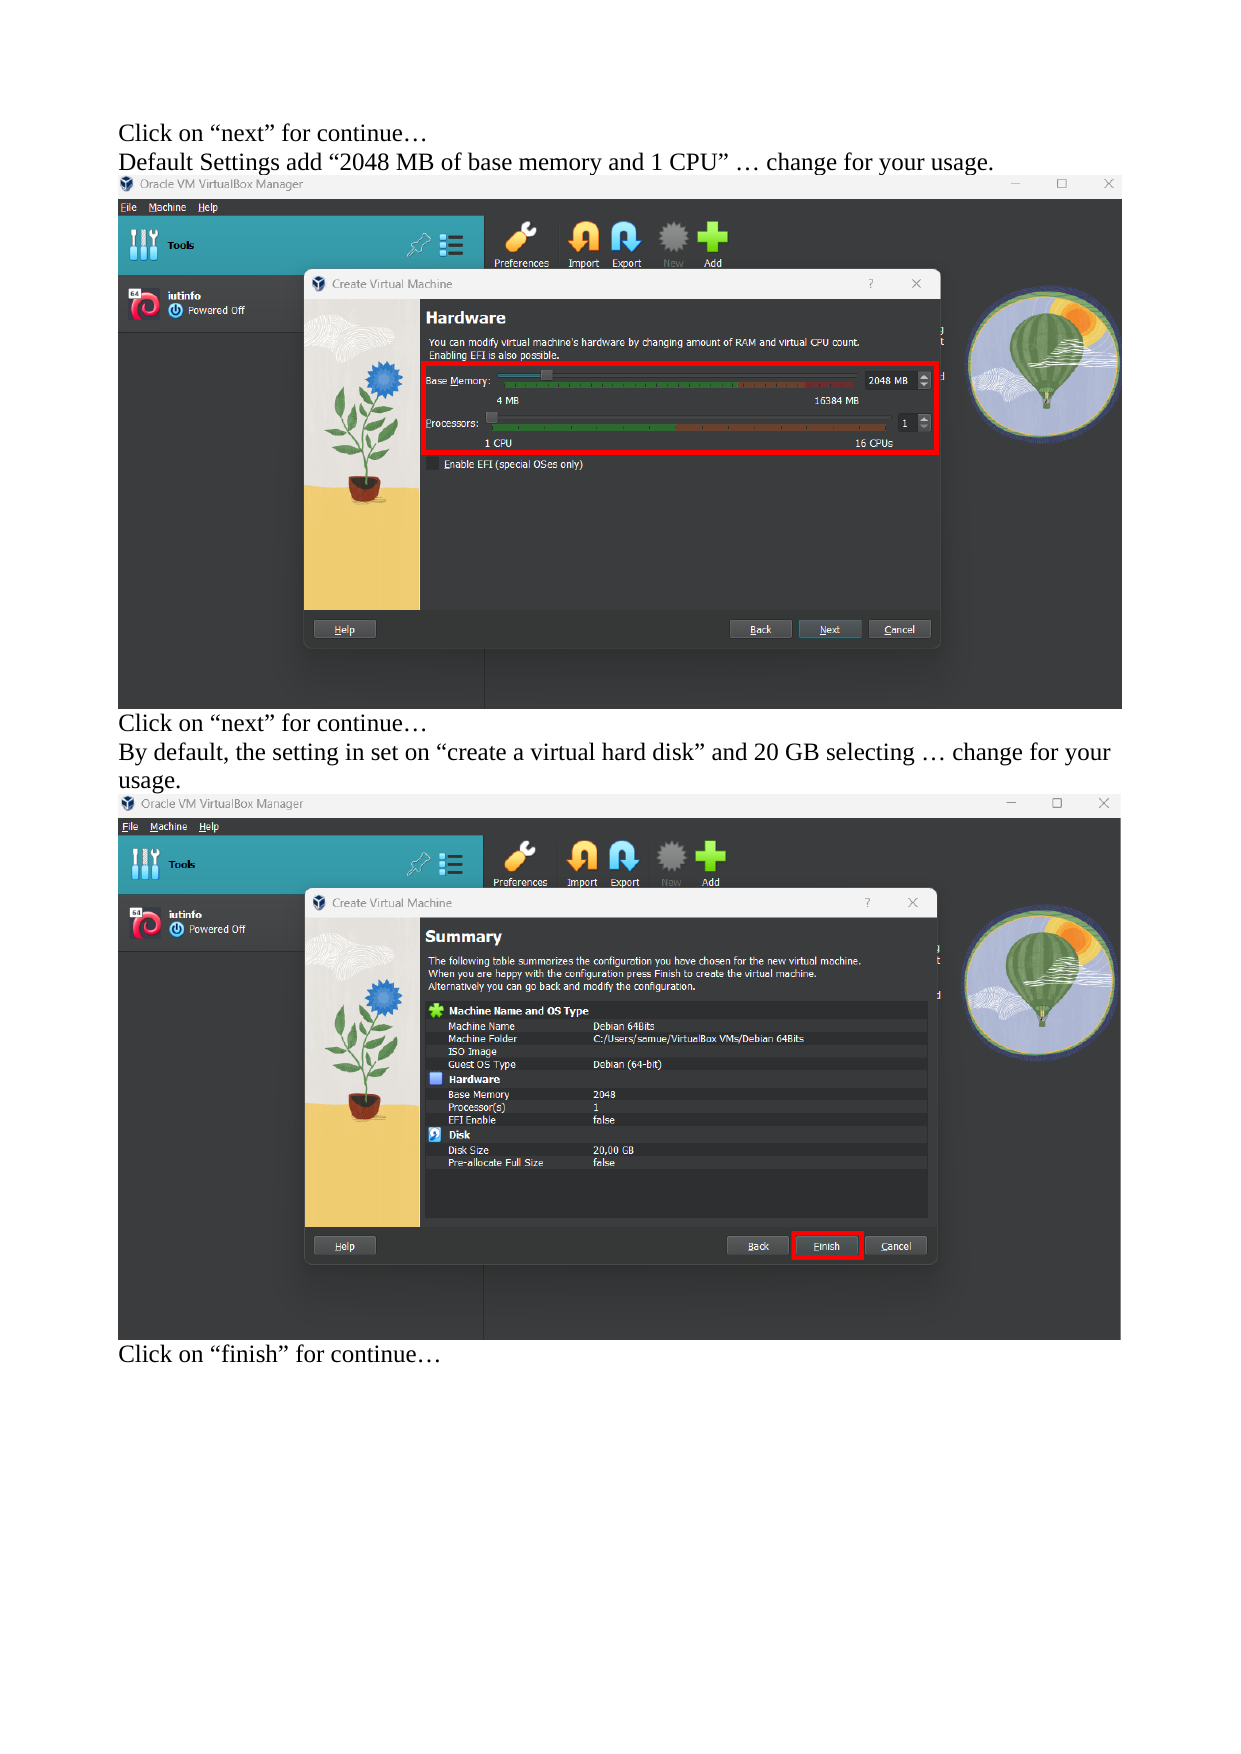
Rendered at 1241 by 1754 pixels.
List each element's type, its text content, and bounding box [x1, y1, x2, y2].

text Click on “next” for continue… [118, 709, 1122, 737]
text By default, the setting in set on “create a virtual hard disk” and 20 GB selecting … change for your usage. [118, 737, 1122, 794]
text Click on “next” for continue… [118, 118, 1122, 147]
text Click on “finish” for continue… [118, 1339, 1122, 1368]
text Default Settings add “2048 MB of base memory and 1 CPU” … change for your usage. [118, 147, 1122, 175]
